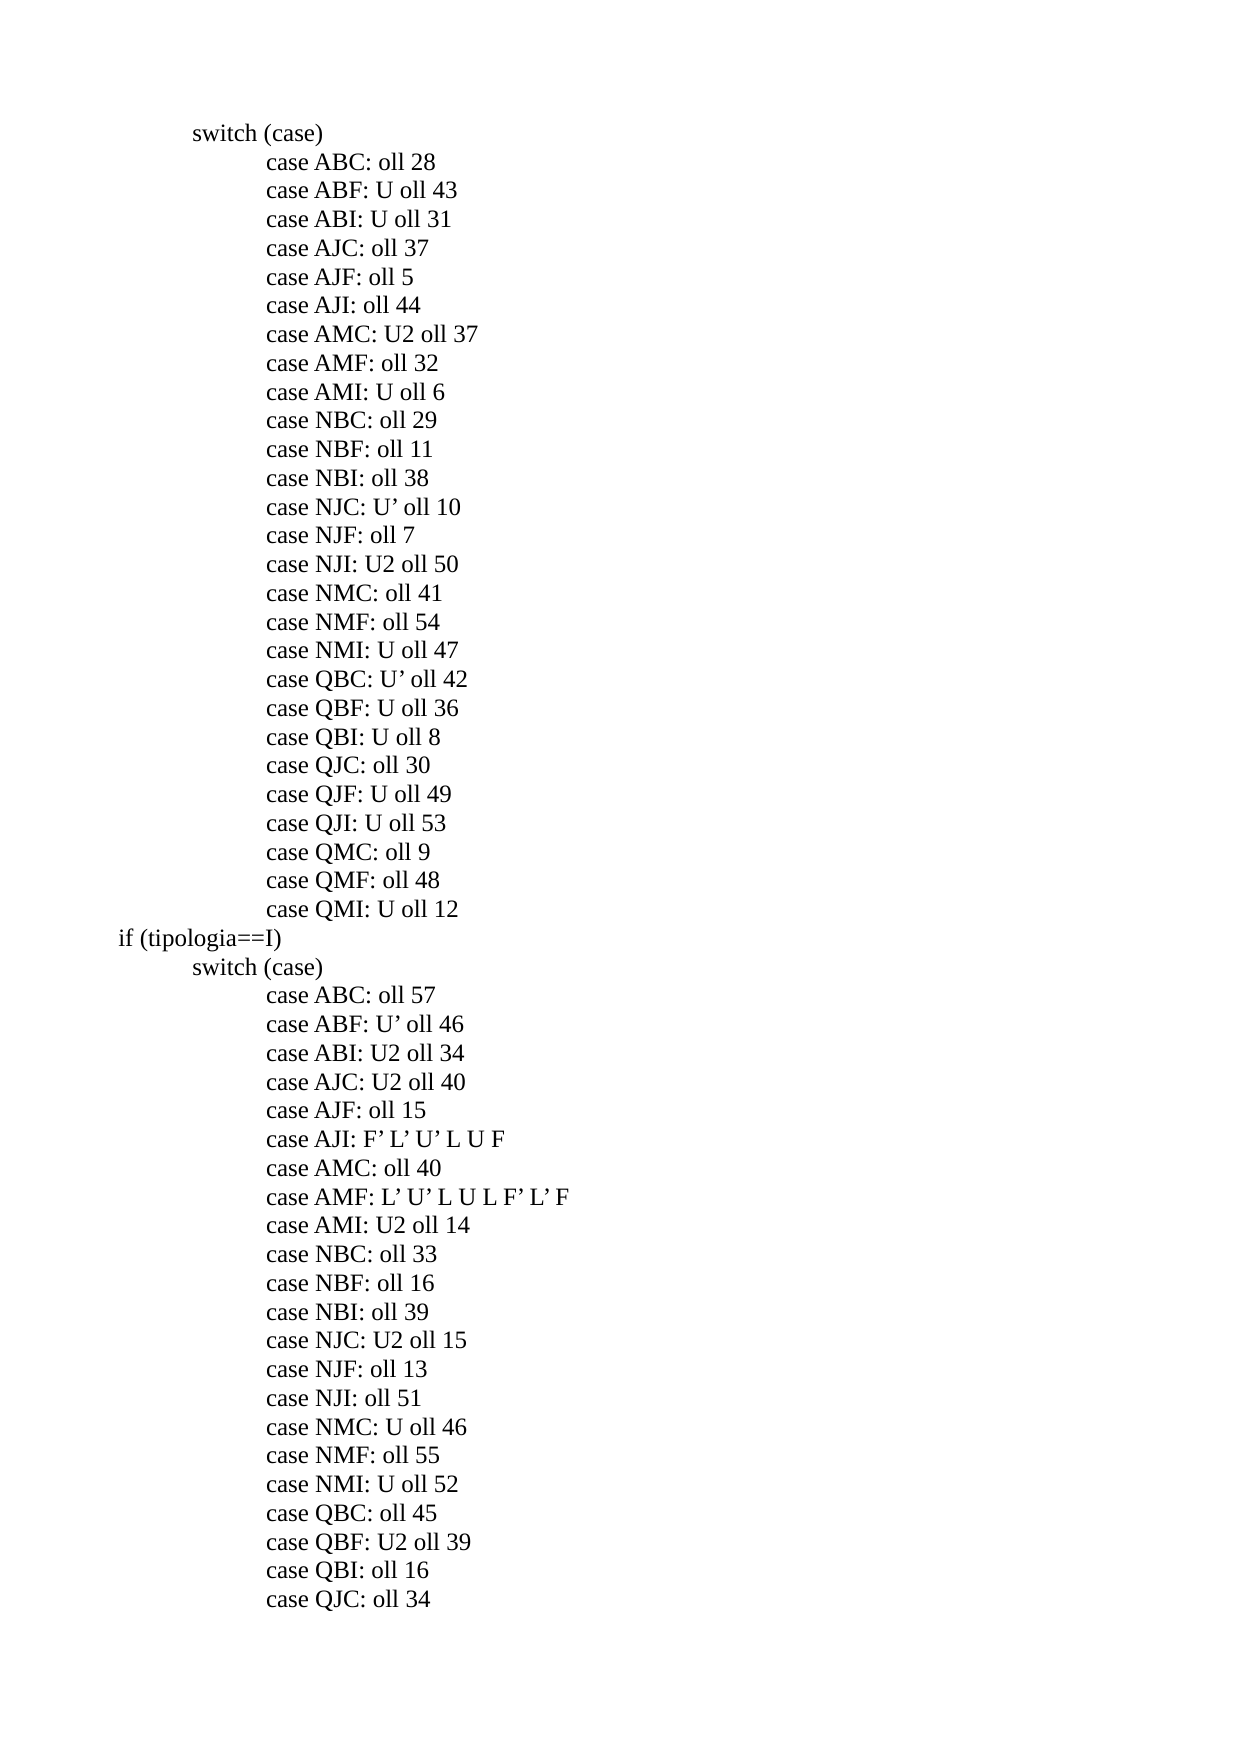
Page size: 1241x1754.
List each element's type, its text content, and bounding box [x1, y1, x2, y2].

text case AJI: oll 44 [118, 291, 1122, 319]
text case NBF: oll 16 [118, 1268, 1122, 1297]
text case QMI: U oll 12 [118, 894, 1122, 923]
text if (tipologia==I) [118, 923, 1122, 952]
text case AJC: U2 oll 40 [118, 1067, 1122, 1096]
text case NMC: oll 41 [118, 578, 1122, 607]
text case AJI: F’ L’ U’ L U F [118, 1124, 1122, 1153]
text case NBI: oll 38 [118, 463, 1122, 492]
text case AJF: oll 5 [118, 262, 1122, 291]
text case QBF: U oll 36 [118, 693, 1122, 722]
text case QBF: U2 oll 39 [118, 1527, 1122, 1556]
text case NJF: oll 7 [118, 521, 1122, 549]
text case NJI: U2 oll 50 [118, 549, 1122, 578]
text case NJC: U’ oll 10 [118, 492, 1122, 521]
text case AMI: U2 oll 14 [118, 1211, 1122, 1239]
text case NMC: U oll 46 [118, 1412, 1122, 1441]
text case ABI: U2 oll 34 [118, 1038, 1122, 1067]
text case ABF: U oll 43 [118, 176, 1122, 204]
text case NMI: U oll 47 [118, 636, 1122, 664]
text case QBI: oll 16 [118, 1556, 1122, 1584]
text case NJI: oll 51 [118, 1383, 1122, 1412]
text case ABC: oll 28 [118, 147, 1122, 176]
text case NMF: oll 54 [118, 607, 1122, 636]
text case QBI: U oll 8 [118, 722, 1122, 751]
text case NJF: oll 13 [118, 1354, 1122, 1383]
text case ABI: U oll 31 [118, 204, 1122, 233]
text case ABF: U’ oll 46 [118, 1009, 1122, 1038]
text case AMC: oll 40 [118, 1153, 1122, 1182]
text case QBC: U’ oll 42 [118, 664, 1122, 693]
text switch (case) [118, 118, 1122, 147]
text case NBI: oll 39 [118, 1297, 1122, 1326]
text case NBC: oll 29 [118, 406, 1122, 434]
text case QJF: U oll 49 [118, 779, 1122, 808]
text case QJI: U oll 53 [118, 808, 1122, 837]
text case NBF: oll 11 [118, 434, 1122, 463]
text case QMF: oll 48 [118, 866, 1122, 894]
text switch (case) [118, 952, 1122, 981]
text case NBC: oll 33 [118, 1239, 1122, 1268]
text case AMF: L’ U’ L U L F’ L’ F [118, 1182, 1122, 1211]
text case NMI: U oll 52 [118, 1469, 1122, 1498]
text case NMF: oll 55 [118, 1441, 1122, 1469]
text case AJF: oll 15 [118, 1096, 1122, 1124]
text case QMC: oll 9 [118, 837, 1122, 866]
text case AJC: oll 37 [118, 233, 1122, 262]
text case QBC: oll 45 [118, 1498, 1122, 1527]
text case AMF: oll 32 [118, 348, 1122, 377]
text case QJC: oll 34 [118, 1584, 1122, 1613]
text case NJC: U2 oll 15 [118, 1326, 1122, 1354]
text case QJC: oll 30 [118, 751, 1122, 779]
text case AMI: U oll 6 [118, 377, 1122, 406]
text case AMC: U2 oll 37 [118, 319, 1122, 348]
text case ABC: oll 57 [118, 981, 1122, 1009]
